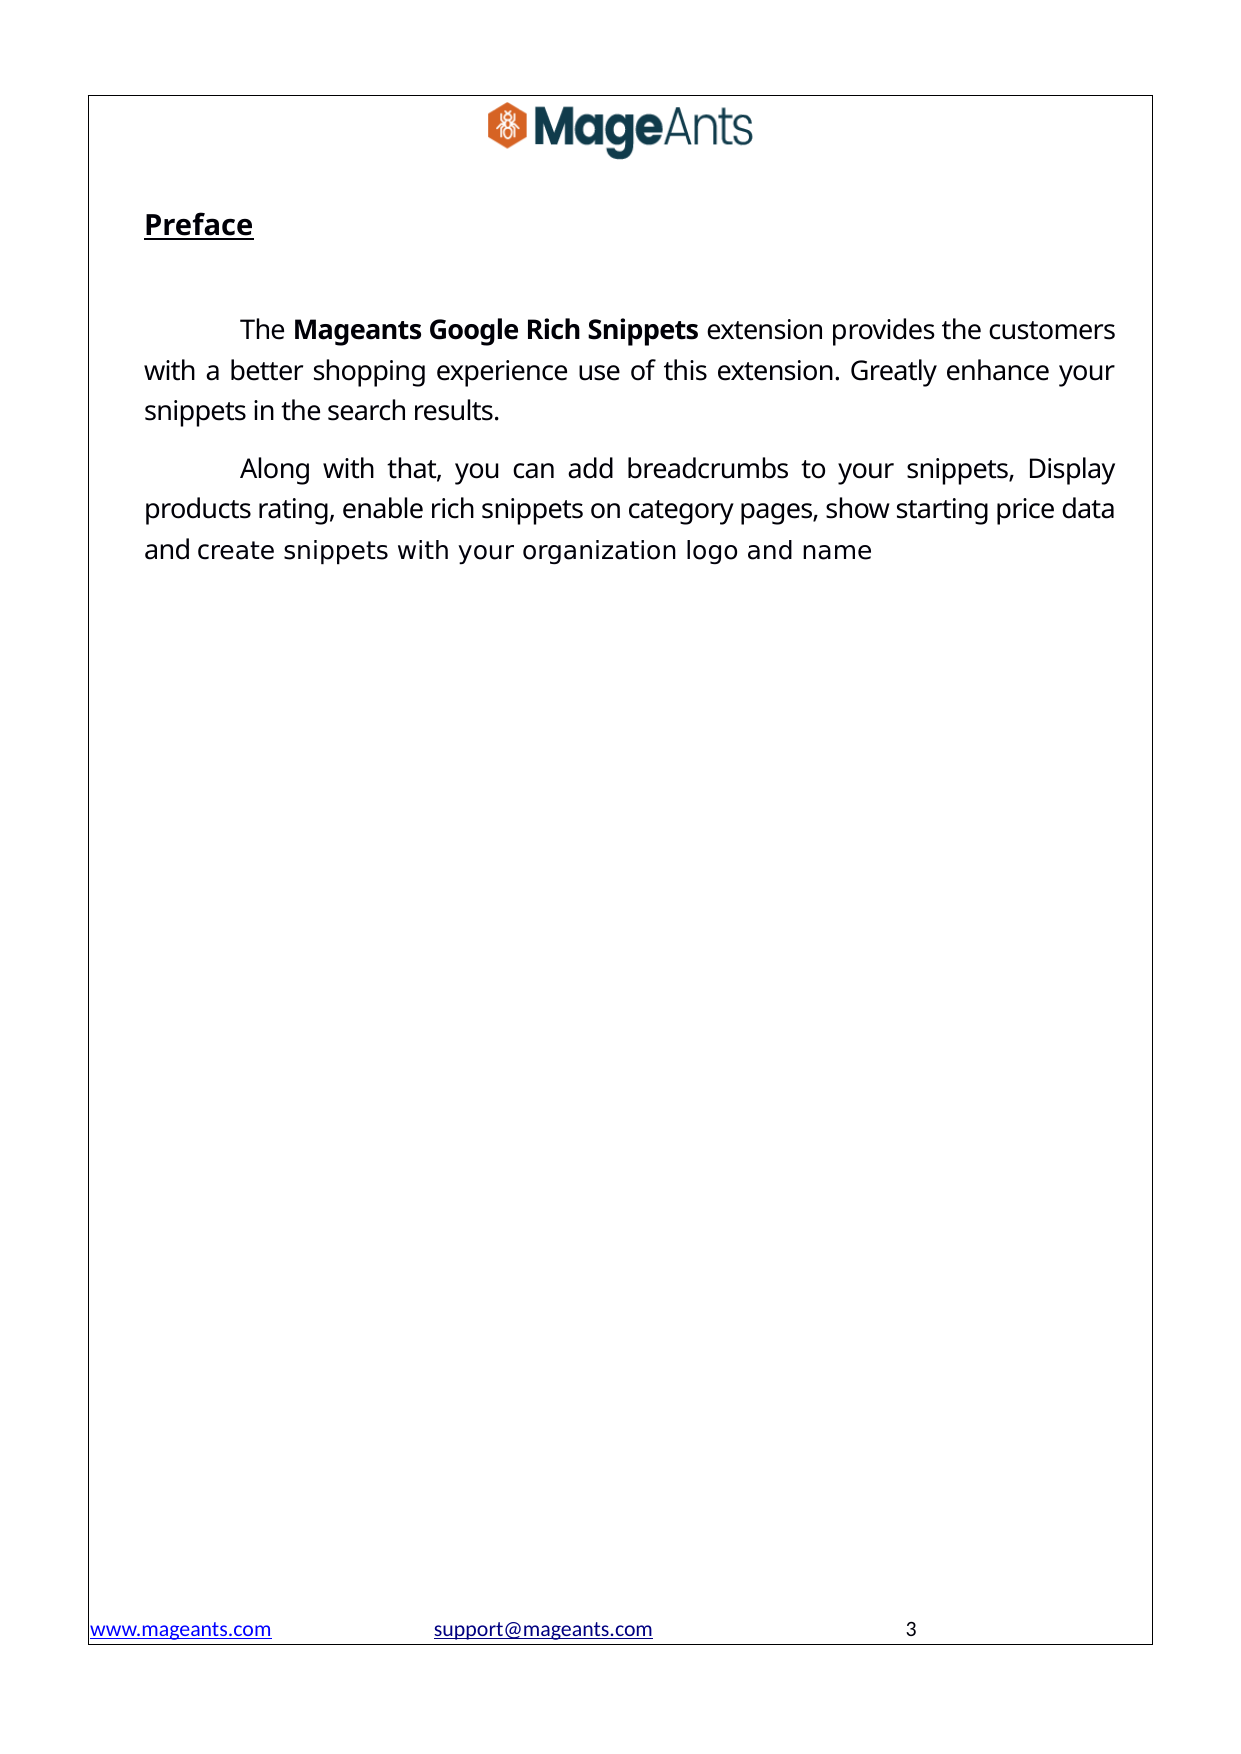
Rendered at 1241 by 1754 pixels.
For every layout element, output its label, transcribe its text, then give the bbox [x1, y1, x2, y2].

picture [482, 100, 758, 162]
text The Mageants Google Rich Snippets extension provides the customers with a better shopping experience use of this extension. Greatly enhance your snippets in the search results. [144, 311, 1116, 429]
text Along with that, you can add breadcrumbs to your snippets, Display products rating, enable rich snippets on category pages, show starting price data and create snippets with your organization logo and name [144, 449, 1116, 567]
subtitle Preface [144, 204, 1150, 244]
